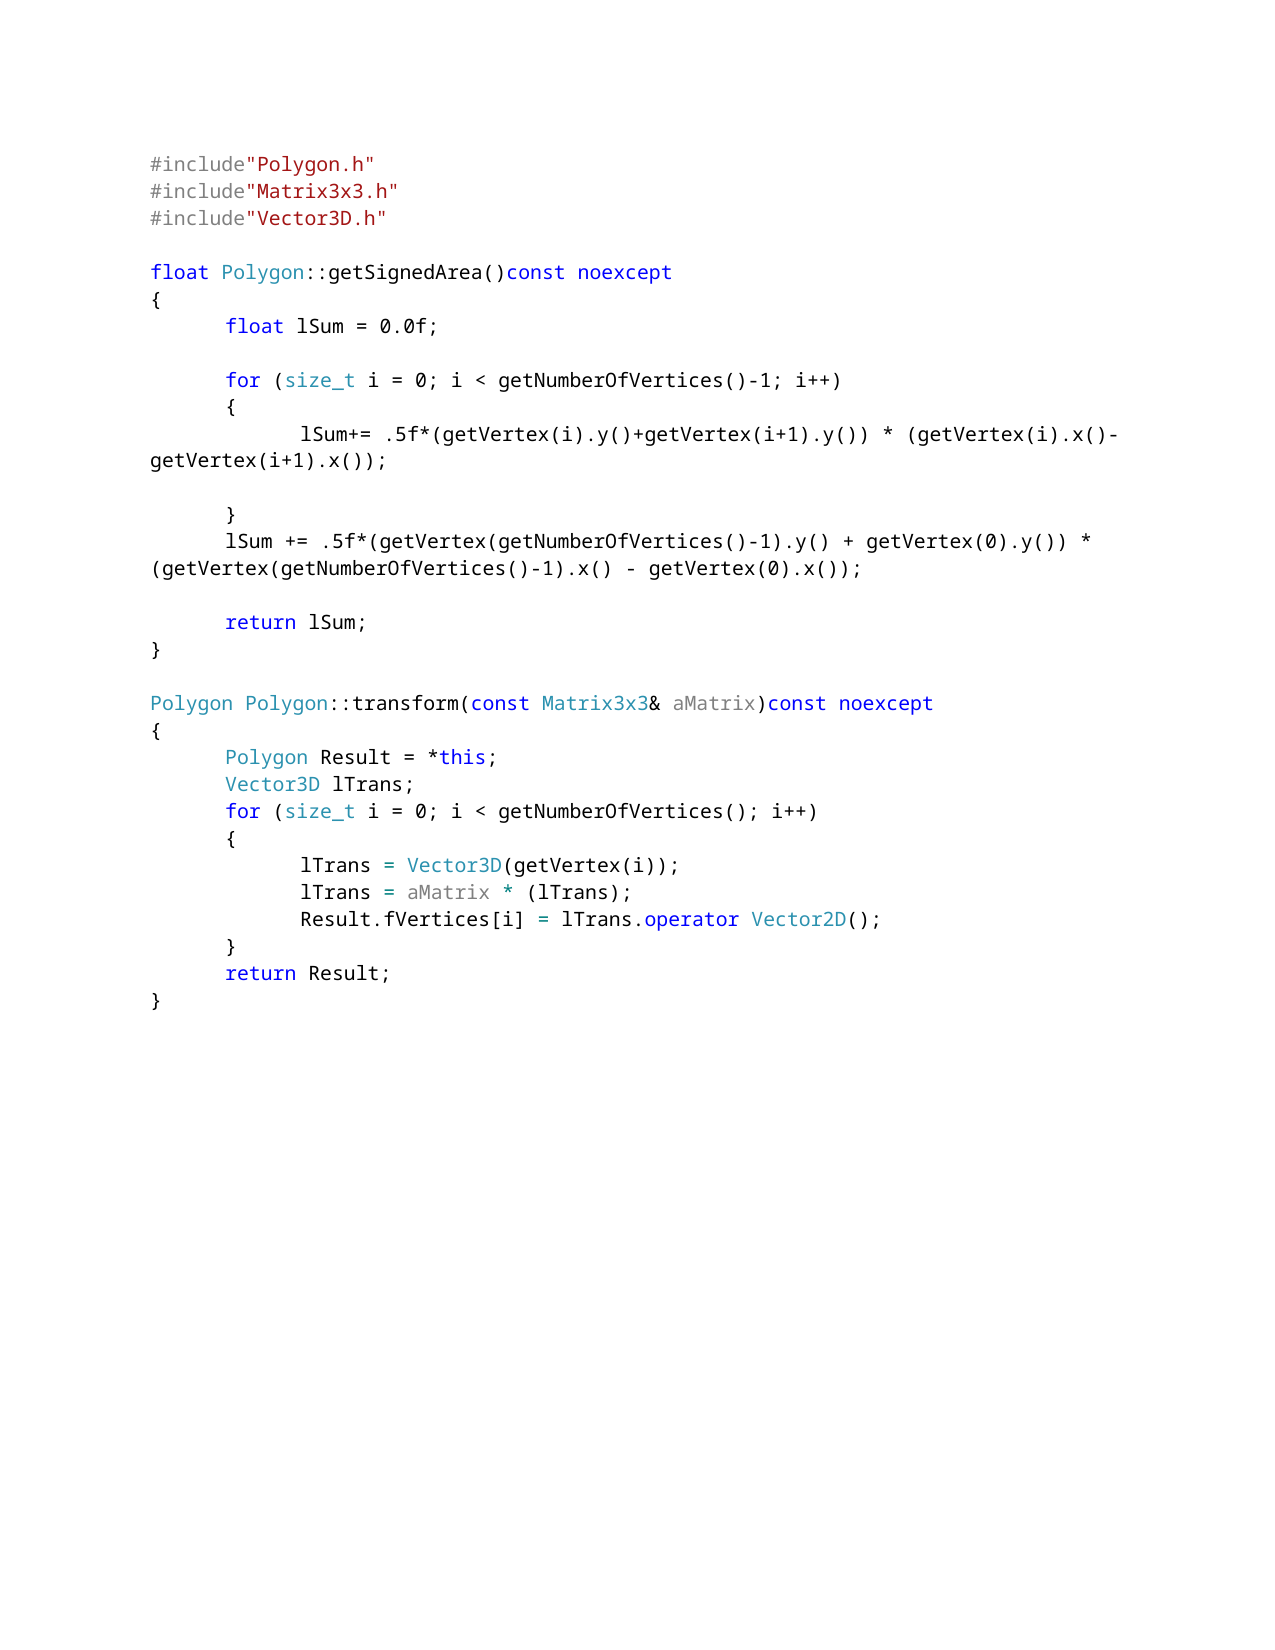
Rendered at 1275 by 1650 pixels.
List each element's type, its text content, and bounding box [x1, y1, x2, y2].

text for (size_t i = 0; i < getNumberOfVertices(); i++) [150, 797, 1125, 824]
text lTrans = aMatrix * (lTrans); [150, 878, 1125, 905]
text } [150, 501, 1125, 528]
text } [150, 932, 1125, 959]
text float Polygon::getSignedArea()const noexcept [150, 258, 1125, 285]
text Polygon Polygon::transform(const Matrix3x3& aMatrix)const noexcept [150, 689, 1125, 717]
text #include"Polygon.h" [150, 150, 1125, 177]
text Polygon Result = *this; [150, 743, 1125, 771]
text return lSum; [150, 609, 1125, 636]
text } [150, 636, 1125, 663]
text lSum += .5f*(getVertex(getNumberOfVertices()-1).y() + getVertex(0).y()) * (getVertex(getNumberOfVertices()-1).x() - getVertex(0).x()); [150, 528, 1125, 582]
text Result.fVertices[i] = lTrans.operator Vector2D(); [150, 905, 1125, 932]
text float lSum = 0.0f; [150, 312, 1125, 339]
text #include"Matrix3x3.h" [150, 177, 1125, 204]
text { [150, 824, 1125, 851]
text return Result; [150, 959, 1125, 986]
text { [150, 717, 1125, 743]
text { [150, 285, 1125, 312]
text for (size_t i = 0; i < getNumberOfVertices()-1; i++) [150, 366, 1125, 393]
text { [150, 393, 1125, 420]
text } [150, 986, 1125, 1013]
text Vector3D lTrans; [150, 771, 1125, 797]
text lSum+= .5f*(getVertex(i).y()+getVertex(i+1).y()) * (getVertex(i).x()-getVertex(i+1).x()); [150, 420, 1125, 474]
text #include"Vector3D.h" [150, 204, 1125, 231]
text lTrans = Vector3D(getVertex(i)); [150, 851, 1125, 878]
